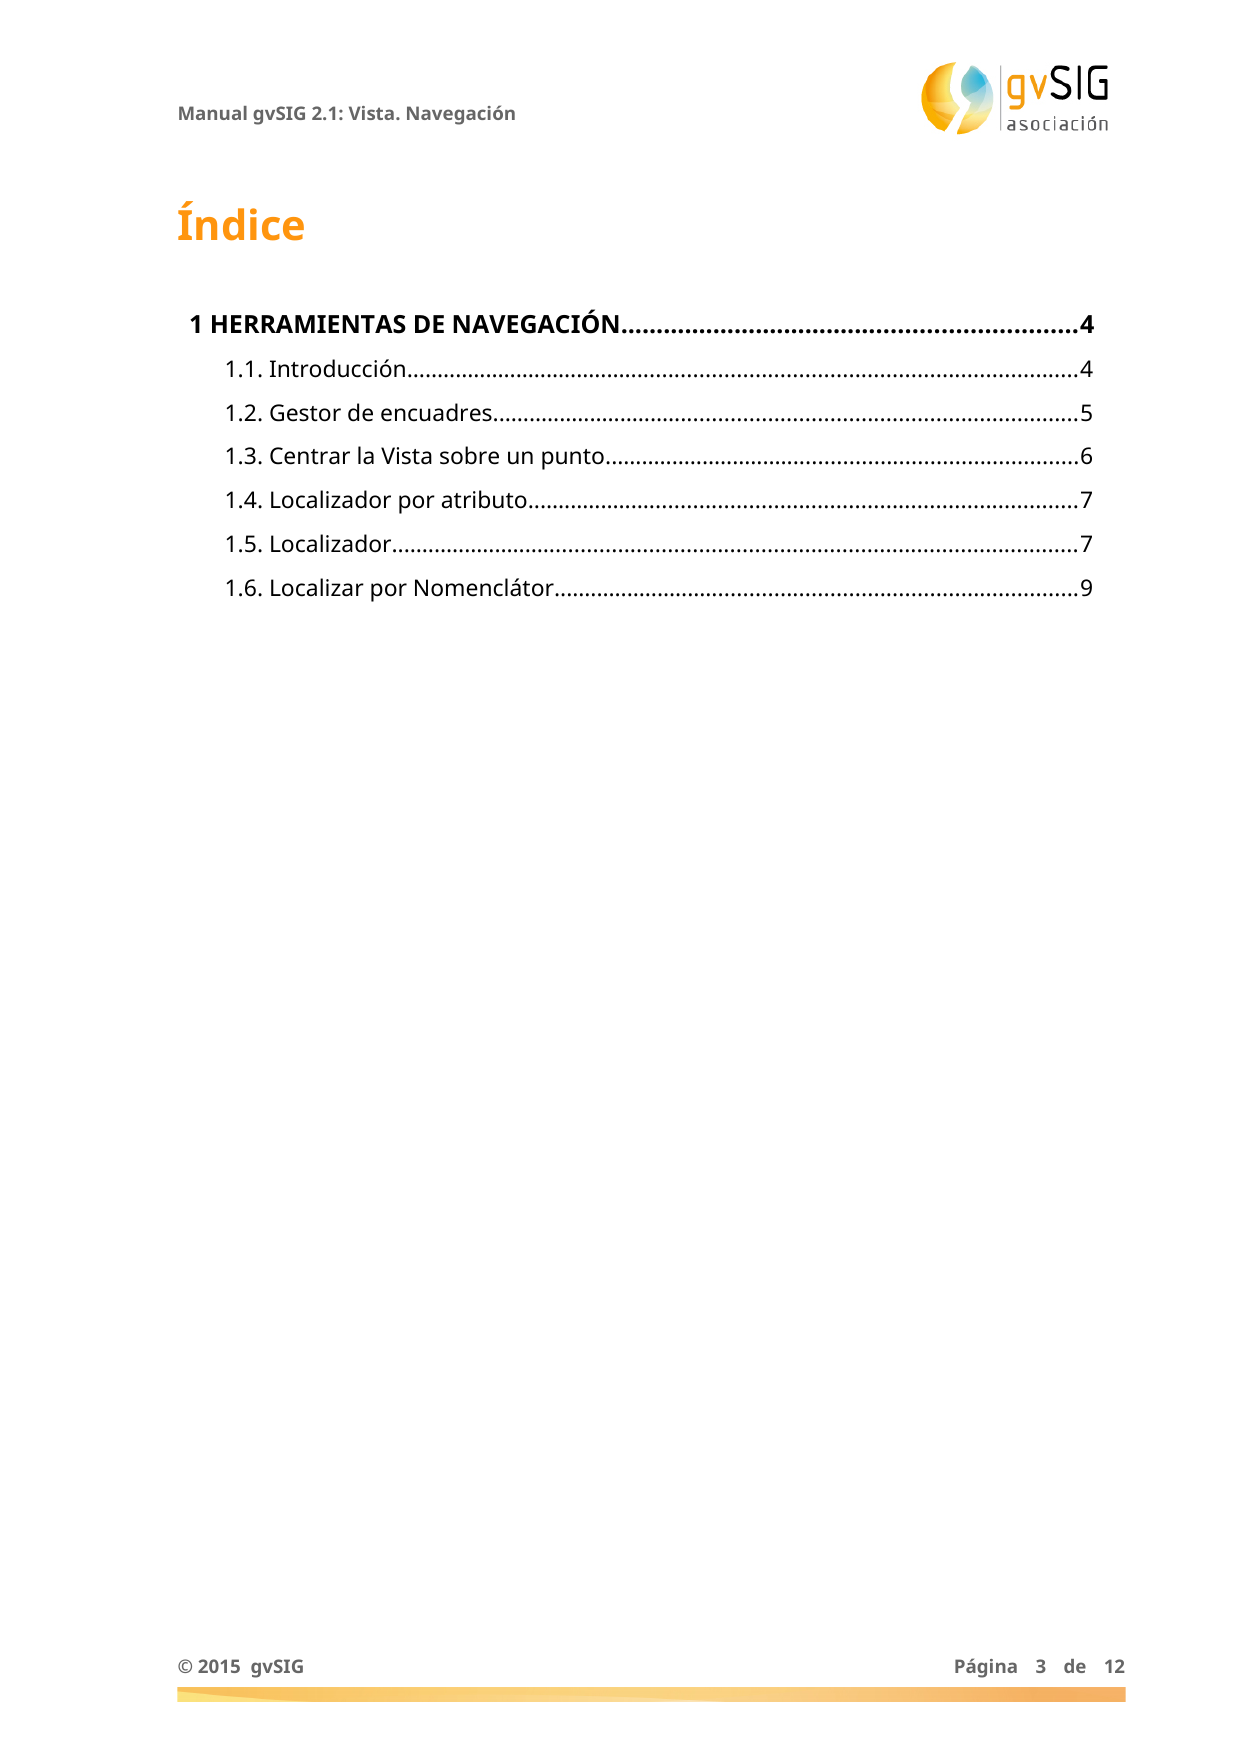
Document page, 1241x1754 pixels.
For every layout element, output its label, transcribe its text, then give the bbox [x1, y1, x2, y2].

text 1.1. Introducción 4 [218, 353, 1125, 384]
text 1.3. Centrar la Vista sobre un punto 6 [218, 440, 1125, 472]
text 1 Herramientas de navegación 4 [189, 306, 1125, 340]
text 1.4. Localizador por atributo 7 [218, 484, 1125, 515]
text Índice [177, 196, 1125, 253]
picture [177, 1687, 1126, 1702]
text 1.5. Localizador 7 [218, 528, 1125, 559]
picture [902, 47, 1122, 148]
text 1.6. Localizar por Nomenclátor 9 [218, 572, 1125, 603]
text 1.2. Gestor de encuadres 5 [218, 397, 1125, 428]
